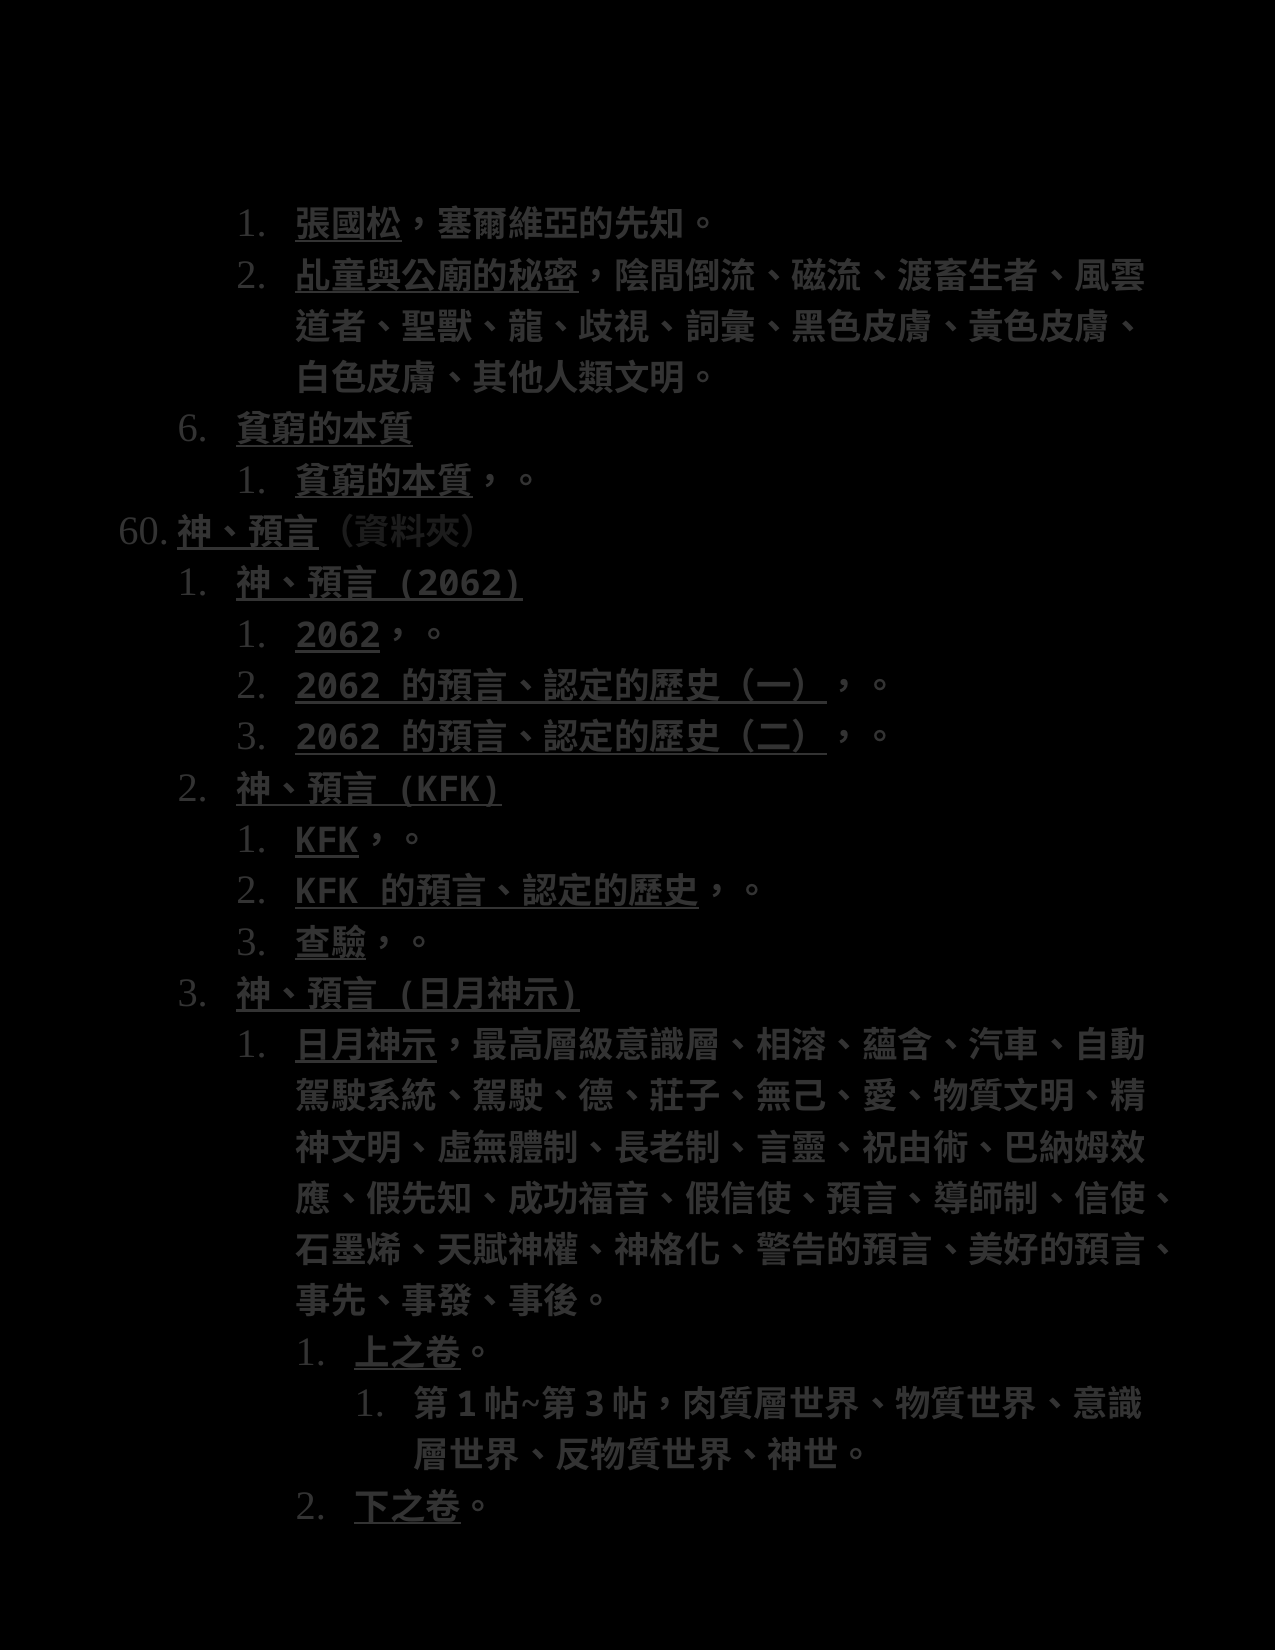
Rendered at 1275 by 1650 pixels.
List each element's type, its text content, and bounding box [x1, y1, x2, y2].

list 神、預言 (KFK) [177, 760, 1157, 811]
list 乩童與公廟的秘密，陰間倒流、磁流、渡畜生者、風雲道者、聖獸、龍、歧視、詞彙、黑色皮膚、黃色皮膚、白色皮膚、其他人類文明。 [236, 247, 1157, 401]
list 貧窮的本質，。 [236, 452, 1157, 503]
list 神、預言（資料夾） [118, 503, 1157, 554]
list 張國松，塞爾維亞的先知。 [236, 196, 1157, 247]
list 第1帖~第3帖，肉質層世界、物質世界、意識層世界、反物質世界、神世。 [354, 1375, 1157, 1478]
list 上之卷。 [295, 1324, 1157, 1375]
list 2062 的預言、認定的歷史（一），。 [236, 657, 1157, 709]
list 貧窮的本質 [177, 401, 1157, 452]
list 查驗，。 [236, 914, 1157, 965]
list 下之卷。 [295, 1478, 1157, 1529]
list 2062 的預言、認定的歷史（二），。 [236, 709, 1157, 760]
list KFK，。 [236, 811, 1157, 863]
list 日月神示，最高層級意識層、相溶、蘊含、汽車、自動駕駛系統、駕駛、德、莊子、無己、愛、物質文明、精神文明、虛無體制、長老制、言靈、祝由術、巴納姆效應、假先知、成功福音、假信使、預言、導師制、信使、石墨烯、天賦神權、神格化、警告的預言、美好的預言、事先、事發、事後。 [236, 1017, 1157, 1324]
list KFK 的預言、認定的歷史，。 [236, 863, 1157, 914]
list 2062，。 [236, 606, 1157, 657]
list 神、預言 (日月神示) [177, 965, 1157, 1017]
list 神、預言 (2062) [177, 554, 1157, 606]
